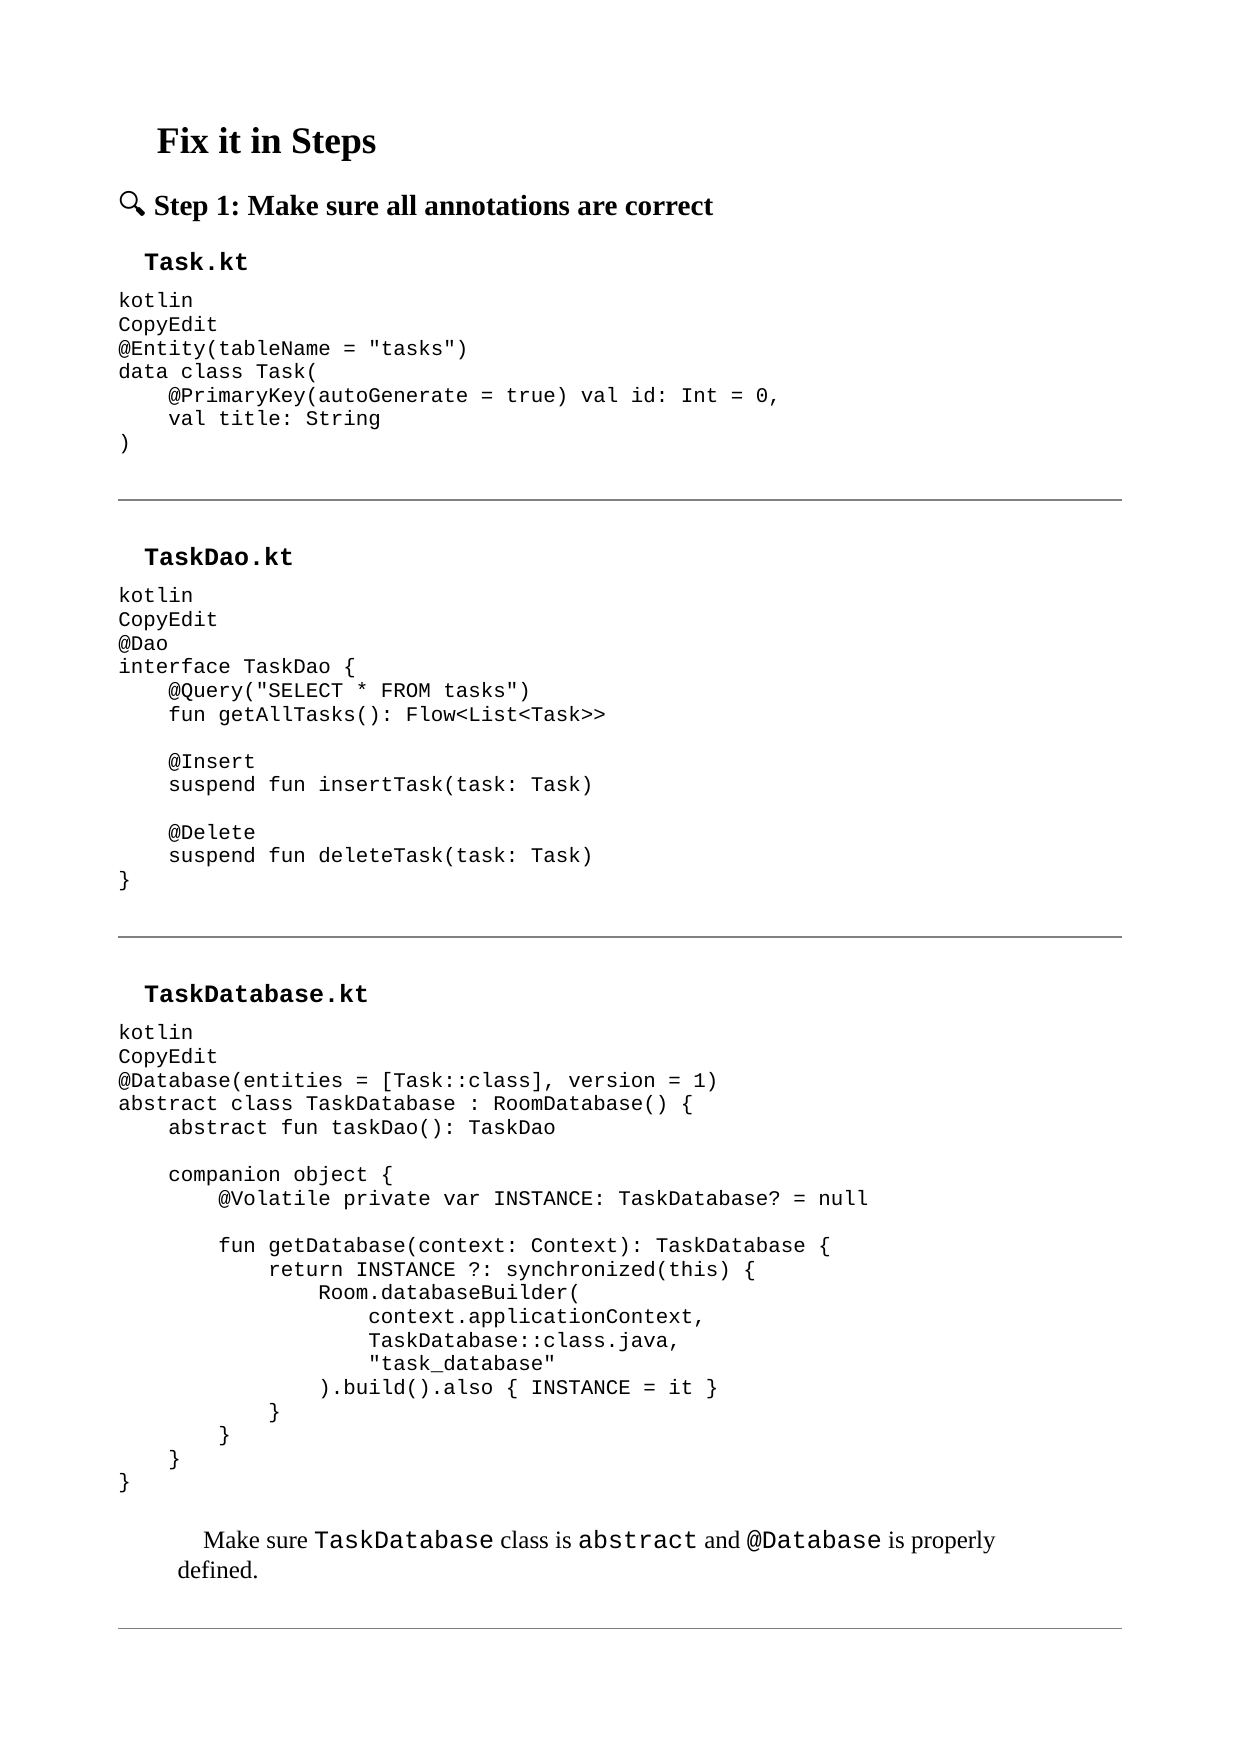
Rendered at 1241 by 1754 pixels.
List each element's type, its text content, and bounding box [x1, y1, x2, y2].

text abstract class TaskDatabase : RoomDatabase() { [118, 1093, 1122, 1117]
text @Entity(tableName = "tasks") [118, 337, 1122, 361]
text @PrimaryKey(autoGenerate = true) val id: Int = 0, [118, 385, 1122, 408]
text fun getDatabase(context: Context): TaskDatabase { [118, 1235, 1122, 1259]
text data class Task( [118, 361, 1122, 385]
text CopyEdit [118, 314, 1122, 337]
text } [118, 1424, 1122, 1448]
text } [118, 1472, 1122, 1495]
text "task_database" [118, 1353, 1122, 1377]
text @Volatile private var INSTANCE: TaskDatabase? = null [118, 1188, 1122, 1211]
text @Insert [118, 751, 1122, 774]
text } [118, 1448, 1122, 1472]
text suspend fun insertTask(task: Task) [118, 774, 1122, 798]
text return INSTANCE ?: synchronized(this) { [118, 1259, 1122, 1282]
text @Delete [118, 822, 1122, 845]
text suspend fun deleteTask(task: Task) [118, 845, 1122, 869]
text CopyEdit [118, 609, 1122, 633]
subtitle ✅ TaskDao.kt [118, 542, 1122, 573]
text fun getAllTasks(): Flow<List<Task>> [118, 703, 1122, 727]
text ).build().also { INSTANCE = it } [118, 1377, 1122, 1401]
subtitle 🔍 Step 1: Make sure all annotations are correct [118, 188, 1122, 222]
text @Dao [118, 633, 1122, 656]
text TaskDatabase::class.java, [118, 1330, 1122, 1353]
text abstract fun taskDao(): TaskDao [118, 1117, 1122, 1141]
text kotlin [118, 290, 1122, 314]
subtitle ✅ Task.kt [118, 247, 1122, 278]
text context.applicationContext, [118, 1306, 1122, 1330]
text kotlin [118, 585, 1122, 609]
text 🔥 Make sure TaskDatabase class is abstract and @Database is properly defined. [177, 1525, 1063, 1584]
text kotlin [118, 1022, 1122, 1046]
text Room.databaseBuilder( [118, 1282, 1122, 1306]
text ) [118, 432, 1122, 456]
subtitle ✅ TaskDatabase.kt [118, 979, 1122, 1010]
text CopyEdit [118, 1046, 1122, 1069]
text } [118, 1401, 1122, 1424]
text } [118, 869, 1122, 893]
text companion object { [118, 1164, 1122, 1188]
text val title: String [118, 408, 1122, 432]
text @Database(entities = [Task::class], version = 1) [118, 1069, 1122, 1093]
subtitle ✅ Fix it in Steps [118, 118, 1122, 161]
text @Query("SELECT * FROM tasks") [118, 680, 1122, 703]
text interface TaskDao { [118, 656, 1122, 680]
